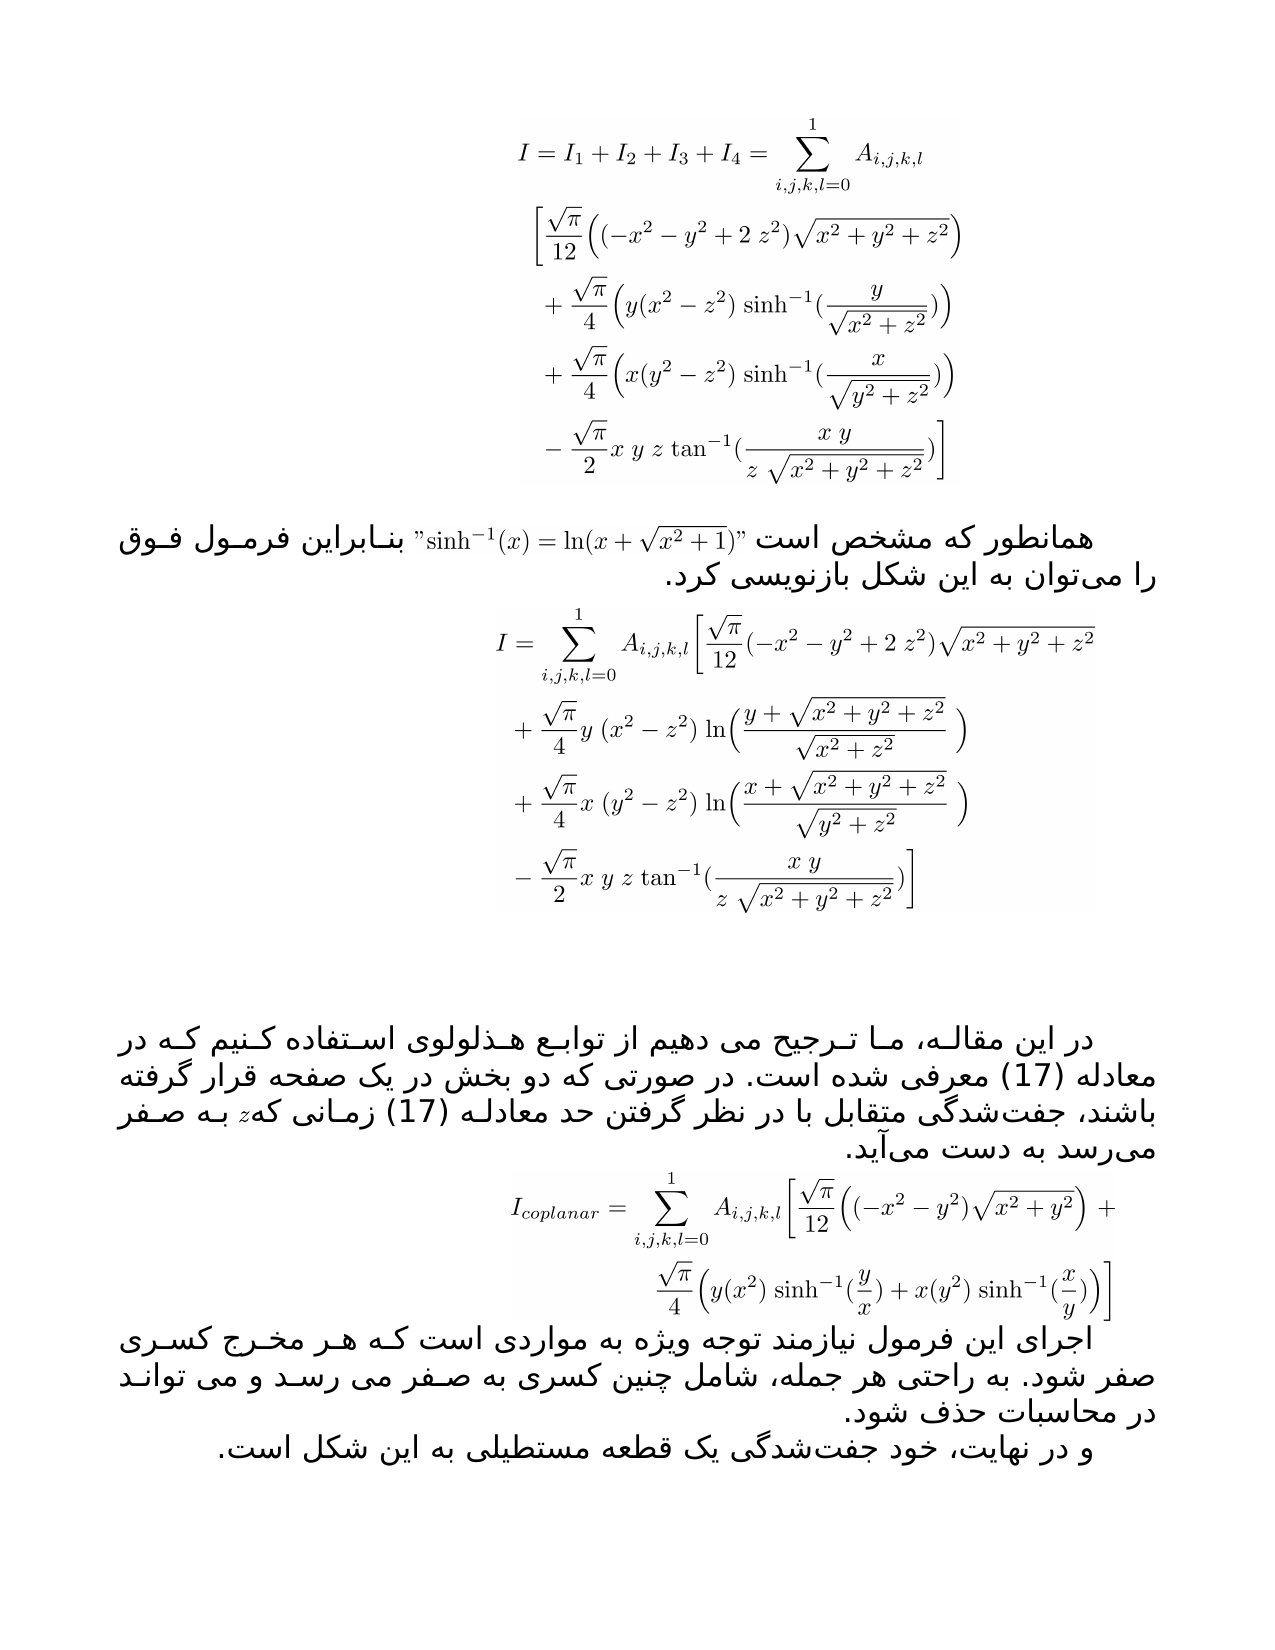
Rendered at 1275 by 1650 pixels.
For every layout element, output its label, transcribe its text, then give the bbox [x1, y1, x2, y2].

text اجرای این فرمول نیازمند توجه ویژه به مواردی است که هر مخرج کسری صفر شود. به راحتی هر جمله، شامل چنین کسری به صفر می رسد و می تواند در محاسبات حذف شود. [118, 1166, 1157, 1430]
picture [415, 526, 745, 555]
picture [496, 608, 1095, 913]
text همانطور که مشخص است بنابراین فرمول فوق را می‌توان به این شکل بازنویسی کرد. [118, 520, 1157, 593]
text و در نهایت، خود جفت‌شدگی یک قطعه مستطیلی به این شکل است. [118, 1430, 1157, 1466]
picture [518, 118, 960, 484]
text در این مقاله، ما ترجیح می دهیم از توابع هذلولوی استفاده کنیم که در معادله (17) معرفی شده است. در صورتی که دو بخش در یک صفحه قرار گرفته باشند، جفت‌شدگی متقابل با در نظر گرفتن حد معادله (17) زمانی که به صفر می‌رسد به دست می‌آید. [118, 1021, 1157, 1166]
picture [511, 1172, 1115, 1321]
